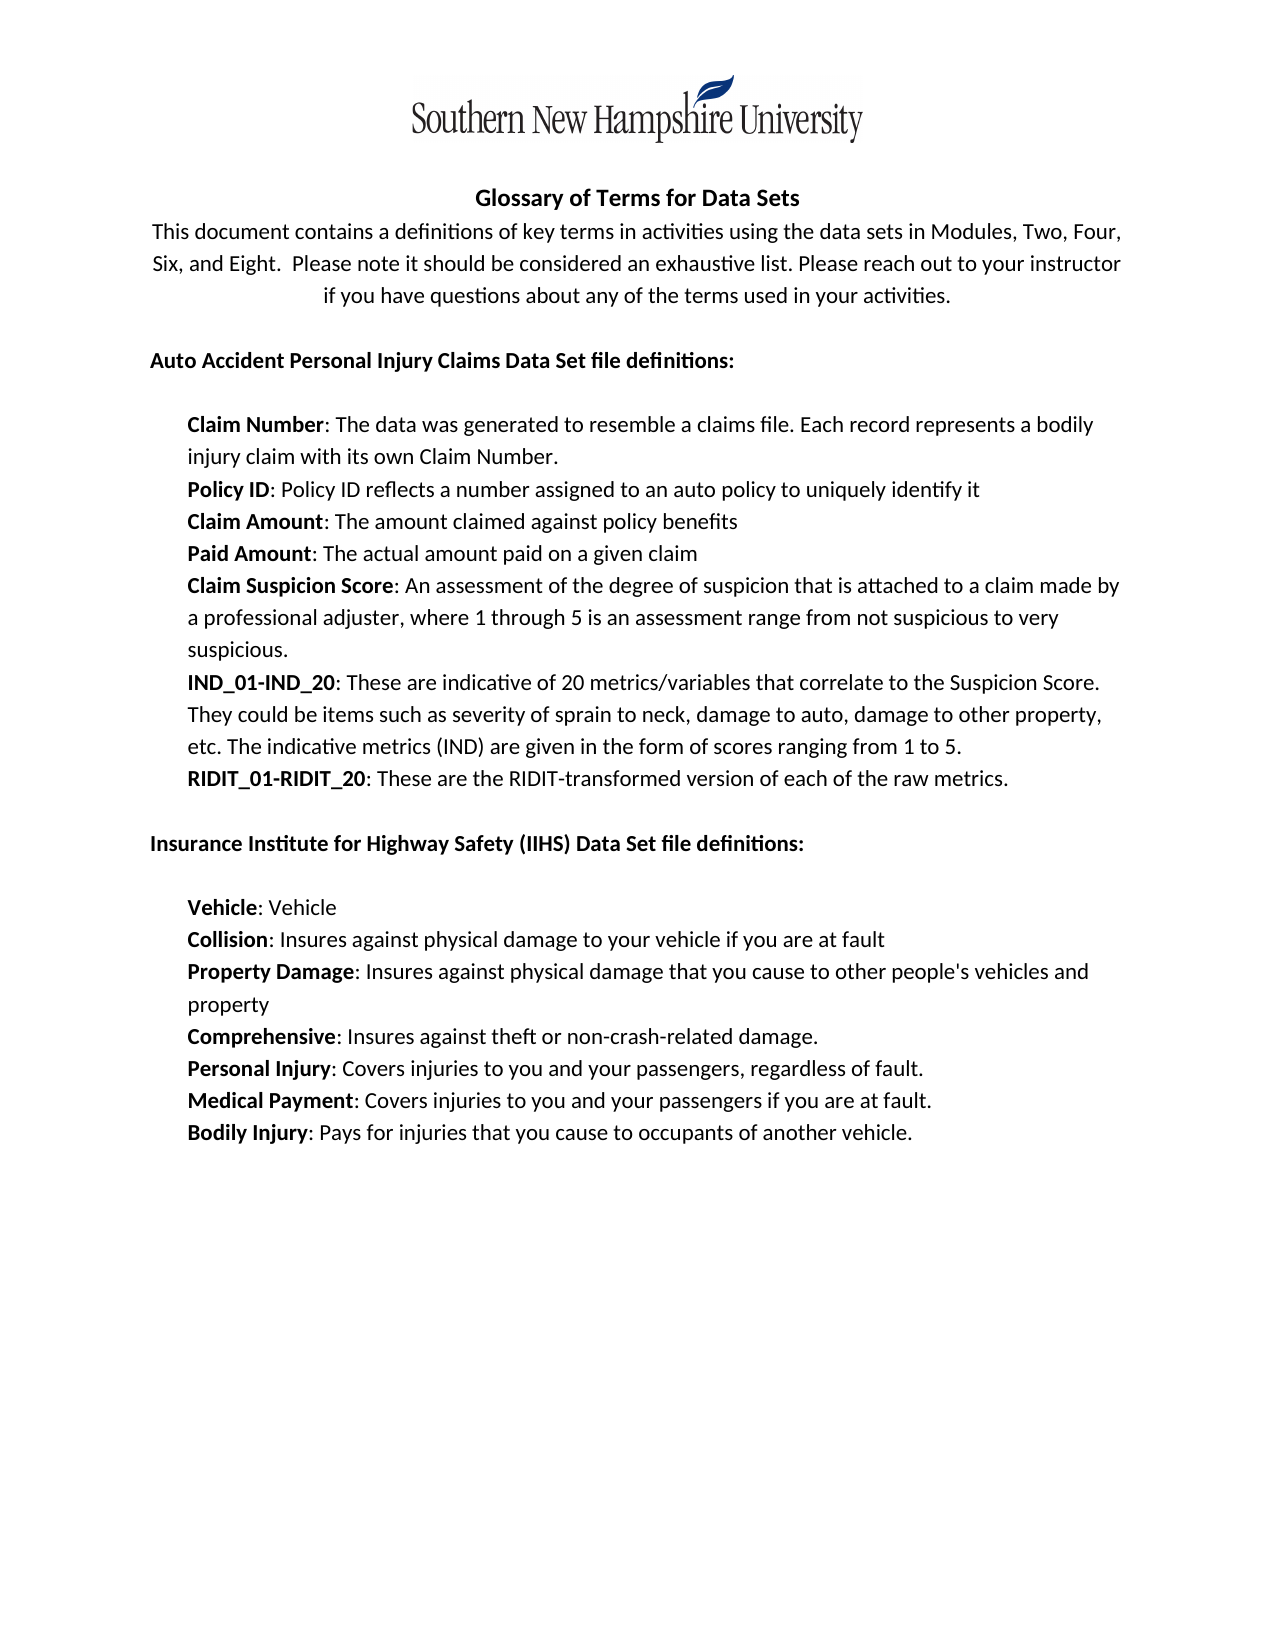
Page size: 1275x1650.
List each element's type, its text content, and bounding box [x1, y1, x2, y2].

text Claim Number: The data was generated to resemble a claims file. Each record represents a bodily injury claim with its own Claim Number. [187, 410, 1125, 471]
text This document contains a definitions of key terms in activities using the data sets in Modules, Two, Four, Six, and Eight. Please note it should be considered an exhaustive list. Please reach out to your instructor if you have questions about any of the terms used in your activities. [150, 217, 1125, 309]
text Paid Amount: The actual amount paid on a given claim [187, 539, 1125, 567]
text RIDIT_01-RIDIT_20: These are the RIDIT-transformed version of each of the raw metrics. [187, 764, 1125, 792]
text Vehicle: Vehicle [187, 893, 1125, 921]
text Comprehensive: Insures against theft or non-crash-related damage. [187, 1022, 1125, 1050]
text Policy ID: Policy ID reflects a number assigned to an auto policy to uniquely identify it [187, 475, 1125, 503]
text Insurance Institute for Highway Safety (IIHS) Data Set file definitions: [150, 829, 1125, 857]
text Claim Amount: The amount claimed against policy benefits [187, 507, 1125, 535]
text Bodily Injury: Pays for injuries that you cause to occupants of another vehicle. [187, 1118, 1125, 1146]
text Claim Suspicion Score: An assessment of the degree of suspicion that is attached to a claim made by a professional adjuster, where 1 through 5 is an assessment range from not suspicious to very suspicious. [187, 571, 1125, 664]
text Auto Accident Personal Injury Claims Data Set file definitions: [150, 346, 1125, 374]
text Medical Payment: Covers injuries to you and your passengers if you are at fault. [187, 1086, 1125, 1114]
picture [412, 75, 863, 143]
text Property Damage: Insures against physical damage that you cause to other people's vehicles and property [187, 957, 1125, 1018]
text Collision: Insures against physical damage to your vehicle if you are at fault [187, 925, 1125, 953]
text Personal Injury: Covers injuries to you and your passengers, regardless of fault. [187, 1054, 1125, 1082]
text IND_01-IND_20: These are indicative of 20 metrics/variables that correlate to the Suspicion Score. They could be items such as severity of sprain to neck, damage to auto, damage to other property, etc. The indicative metrics (IND) are given in the form of scores ranging from 1 to 5. [187, 668, 1125, 760]
text Glossary of Terms for Data Sets [150, 182, 1125, 213]
